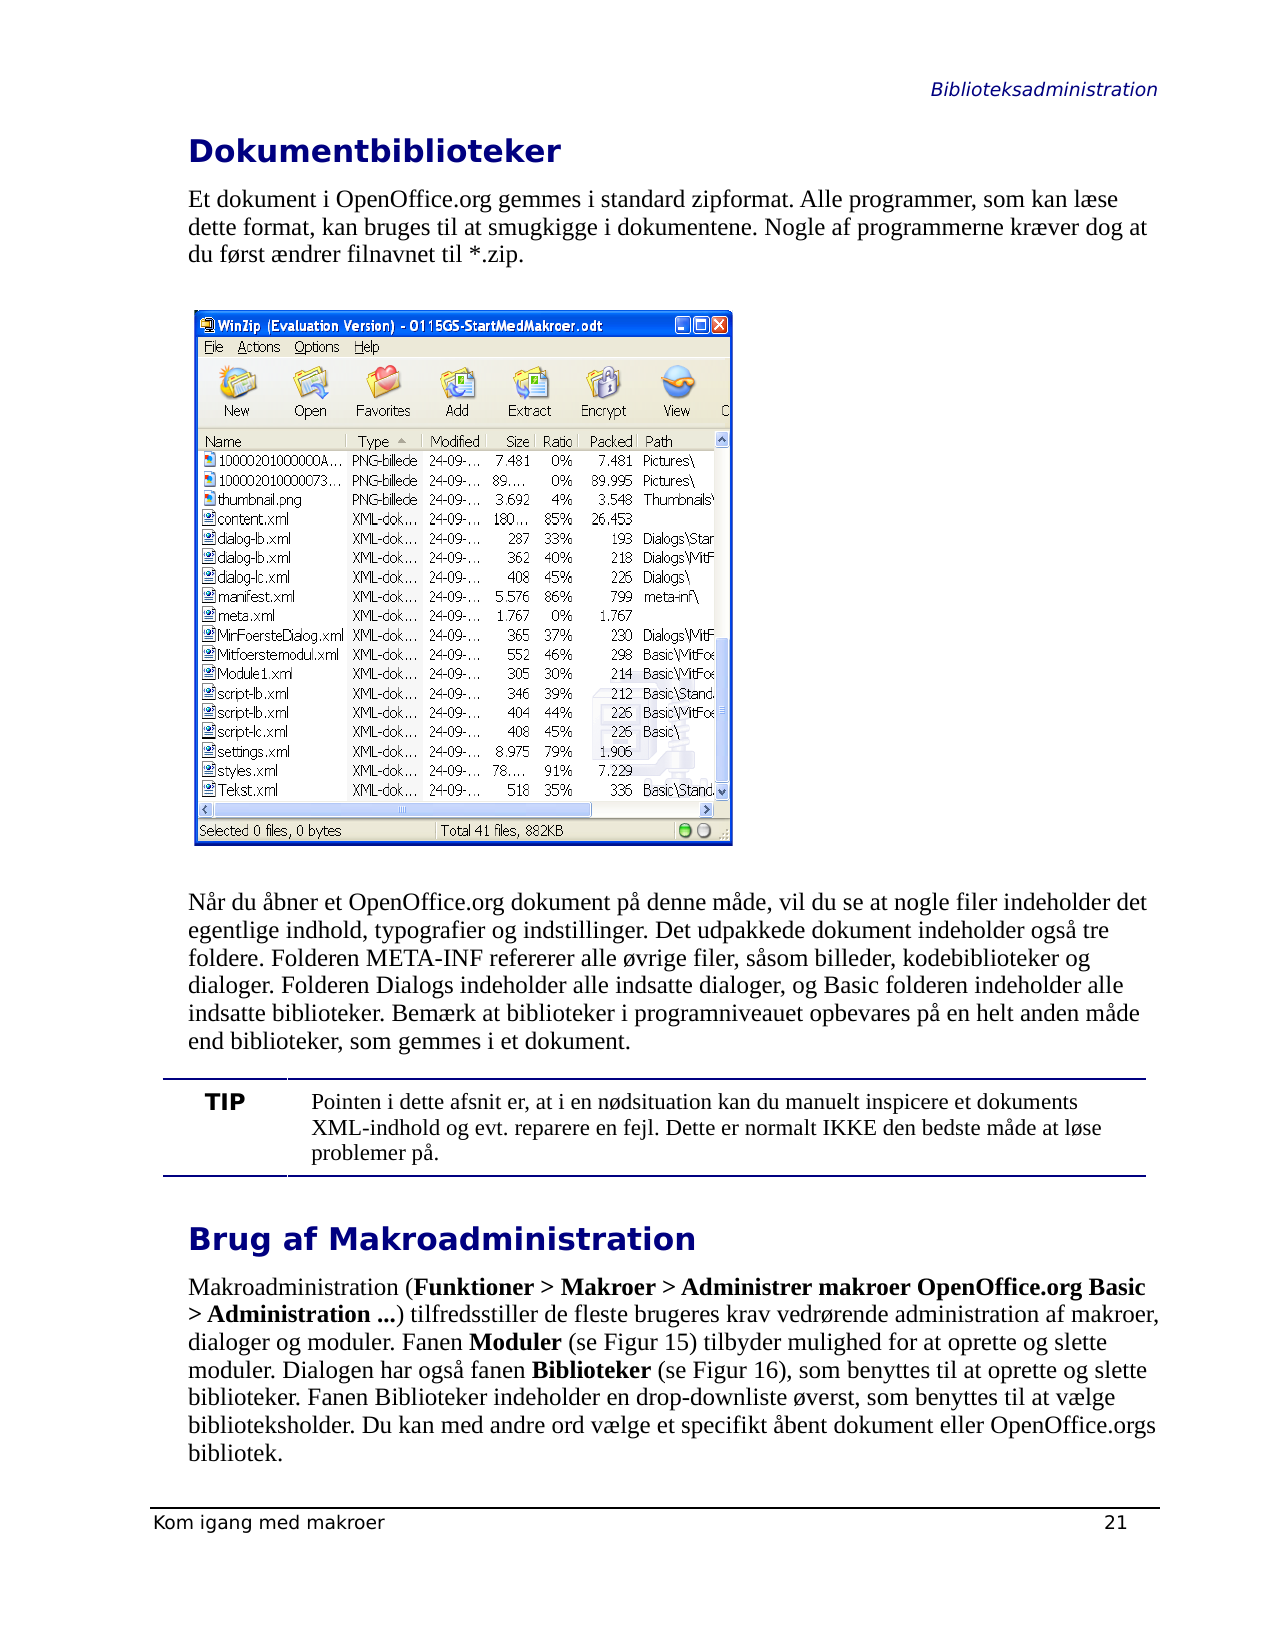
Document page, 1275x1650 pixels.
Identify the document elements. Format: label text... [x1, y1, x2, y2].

table_header TIP [163, 1080, 287, 1175]
table_header Pointen i dette afsnit er, at i en nødsituation kan du manuelt inspicere et dokuments XML-indhold og evt. reparere en fejl. Dette er normalt IKKE den bedste måde at løse problemer på. [288, 1080, 1146, 1175]
subtitle Brug af Makroadministration [188, 1222, 1160, 1258]
text Makroadministration (Funktioner > Makroer > Administrer makroer OpenOffice.org Basic > Administration ...) tilfredsstiller de fleste brugeres krav vedrørende administration af makroer, dialoger og moduler. Fanen Moduler (se Figur 15) tilbyder mulighed for at oprette og slette moduler. Dialogen har også fanen Biblioteker (se Figur 16), som benyttes til at oprette og slette biblioteker. Fanen Biblioteker indeholder en drop-downliste øverst, som benyttes til at vælge biblioteksholder. Du kan med andre ord vælge et specifikt åbent dokument eller OpenOffice.orgs bibliotek. [188, 1273, 1160, 1467]
text Et dokument i OpenOffice.org gemmes i standard zipformat. Alle programmer, som kan læse dette format, kan bruges til at smugkigge i dokumentene. Nogle af programmerne kræver dog at du først ændrer filnavnet til *.zip. [188, 185, 1160, 268]
text Figur 2:Et smugkig med WinZip [733, 311, 813, 338]
text Når du åbner et OpenOffice.org dokument på denne måde, vil du se at nogle filer indeholder det egentlige indhold, typografier og indstillinger. Det udpakkede dokument indeholder også tre foldere. Folderen META-INF refererer alle øvrige filer, såsom billeder, kodebiblioteker og dialoger. Folderen Dialogs indeholder alle indsatte dialoger, og Basic folderen indeholder alle indsatte biblioteker. Bemærk at biblioteker i programniveauet opbevares på en helt anden måde end biblioteker, som gemmes i et dokument. [188, 888, 1160, 1055]
subtitle Dokumentbiblioteker [188, 134, 1160, 170]
picture [194, 310, 733, 846]
